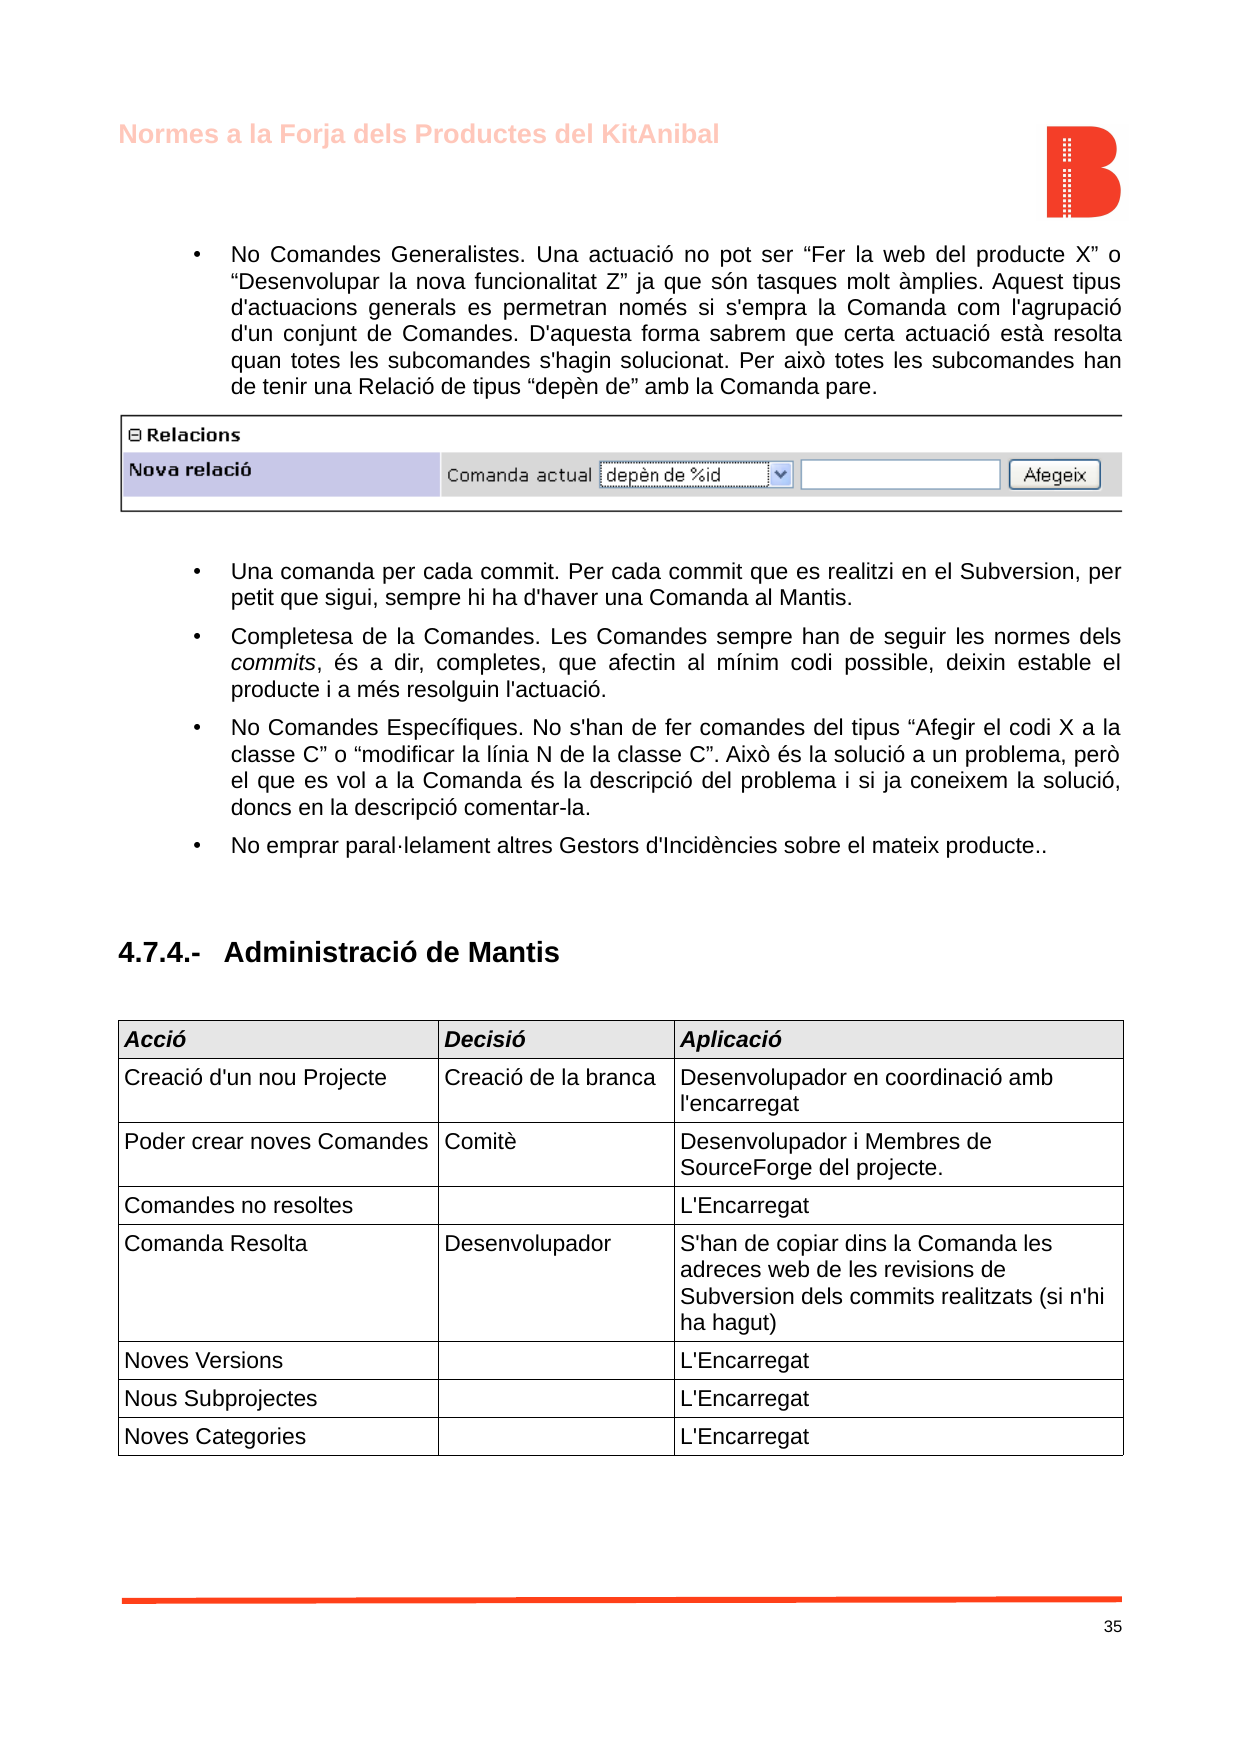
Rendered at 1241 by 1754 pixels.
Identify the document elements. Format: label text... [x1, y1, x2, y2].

table_cell S'han de copiar dins la Comanda les adreces web de les revisions de Subversion dels commits realitzats (si n'hi ha hagut) [675, 1225, 1123, 1341]
table_cell [439, 1380, 674, 1417]
picture [118, 412, 1123, 519]
table_cell Noves Versions [119, 1342, 438, 1379]
table_cell Desenvolupador en coordinació amb l'encarregat [675, 1059, 1123, 1122]
table_cell Poder crear noves Comandes [119, 1123, 438, 1186]
list Una comanda per cada commit. Per cada commit que es realitzi en el Subversion, per petit que sigui, sempre hi ha d'haver una Comanda al Mantis. [193, 558, 1122, 610]
list No Comandes Generalistes. Una actuació no pot ser “Fer la web del producte X” o “Desenvolupar la nova funcionalitat Z” ja que són tasques molt àmplies. Aquest tipus d'actuacions generals es permetran només si s'empra la Comanda com l'agrupació d'un conjunt de Comandes. D'aquesta forma sabrem que certa actuació està resolta quan totes les subcomandes s'hagin solucionat. Per això totes les subcomandes han de tenir una Relació de tipus “depèn de” amb la Comanda pare. [193, 241, 1122, 399]
table_cell Creació d'un nou Projecte [119, 1059, 438, 1122]
table_header Aplicació [675, 1021, 1123, 1058]
table_cell Desenvolupador i Membres de SourceForge del projecte. [675, 1123, 1123, 1186]
table_cell Desenvolupador [439, 1225, 674, 1341]
table_cell [439, 1187, 674, 1224]
table_cell Comitè [439, 1123, 674, 1186]
table_header Decisió [439, 1021, 674, 1058]
table_cell Comanda Resolta [119, 1225, 438, 1341]
table_cell L'Encarregat [675, 1418, 1123, 1455]
table_cell L'Encarregat [675, 1380, 1123, 1417]
table_cell [439, 1418, 674, 1455]
table_cell [439, 1342, 674, 1379]
table_cell Creació de la branca [439, 1059, 674, 1122]
table_cell Comandes no resoltes [119, 1187, 438, 1224]
picture [1036, 124, 1130, 221]
subtitle Administració de Mantis [118, 935, 1122, 968]
table_cell Noves Categories [119, 1418, 438, 1455]
table_cell L'Encarregat [675, 1187, 1123, 1224]
list No Comandes Específiques. No s'han de fer comandes del tipus “Afegir el codi X a la classe C” o “modificar la línia N de la classe C”. Això és la solució a un problema, però el que es vol a la Comanda és la descripció del problema i si ja coneixem la solució, doncs en la descripció comentar-la. [193, 714, 1122, 820]
table_cell Nous Subprojectes [119, 1380, 438, 1417]
table_cell L'Encarregat [675, 1342, 1123, 1379]
list Completesa de la Comandes. Les Comandes sempre han de seguir les normes dels commits, és a dir, completes, que afectin al mínim codi possible, deixin estable el producte i a més resolguin l'actuació. [193, 623, 1122, 702]
list No emprar paral·lelament altres Gestors d'Incidències sobre el mateix producte.. [193, 832, 1122, 859]
table_header Acció [119, 1021, 438, 1058]
